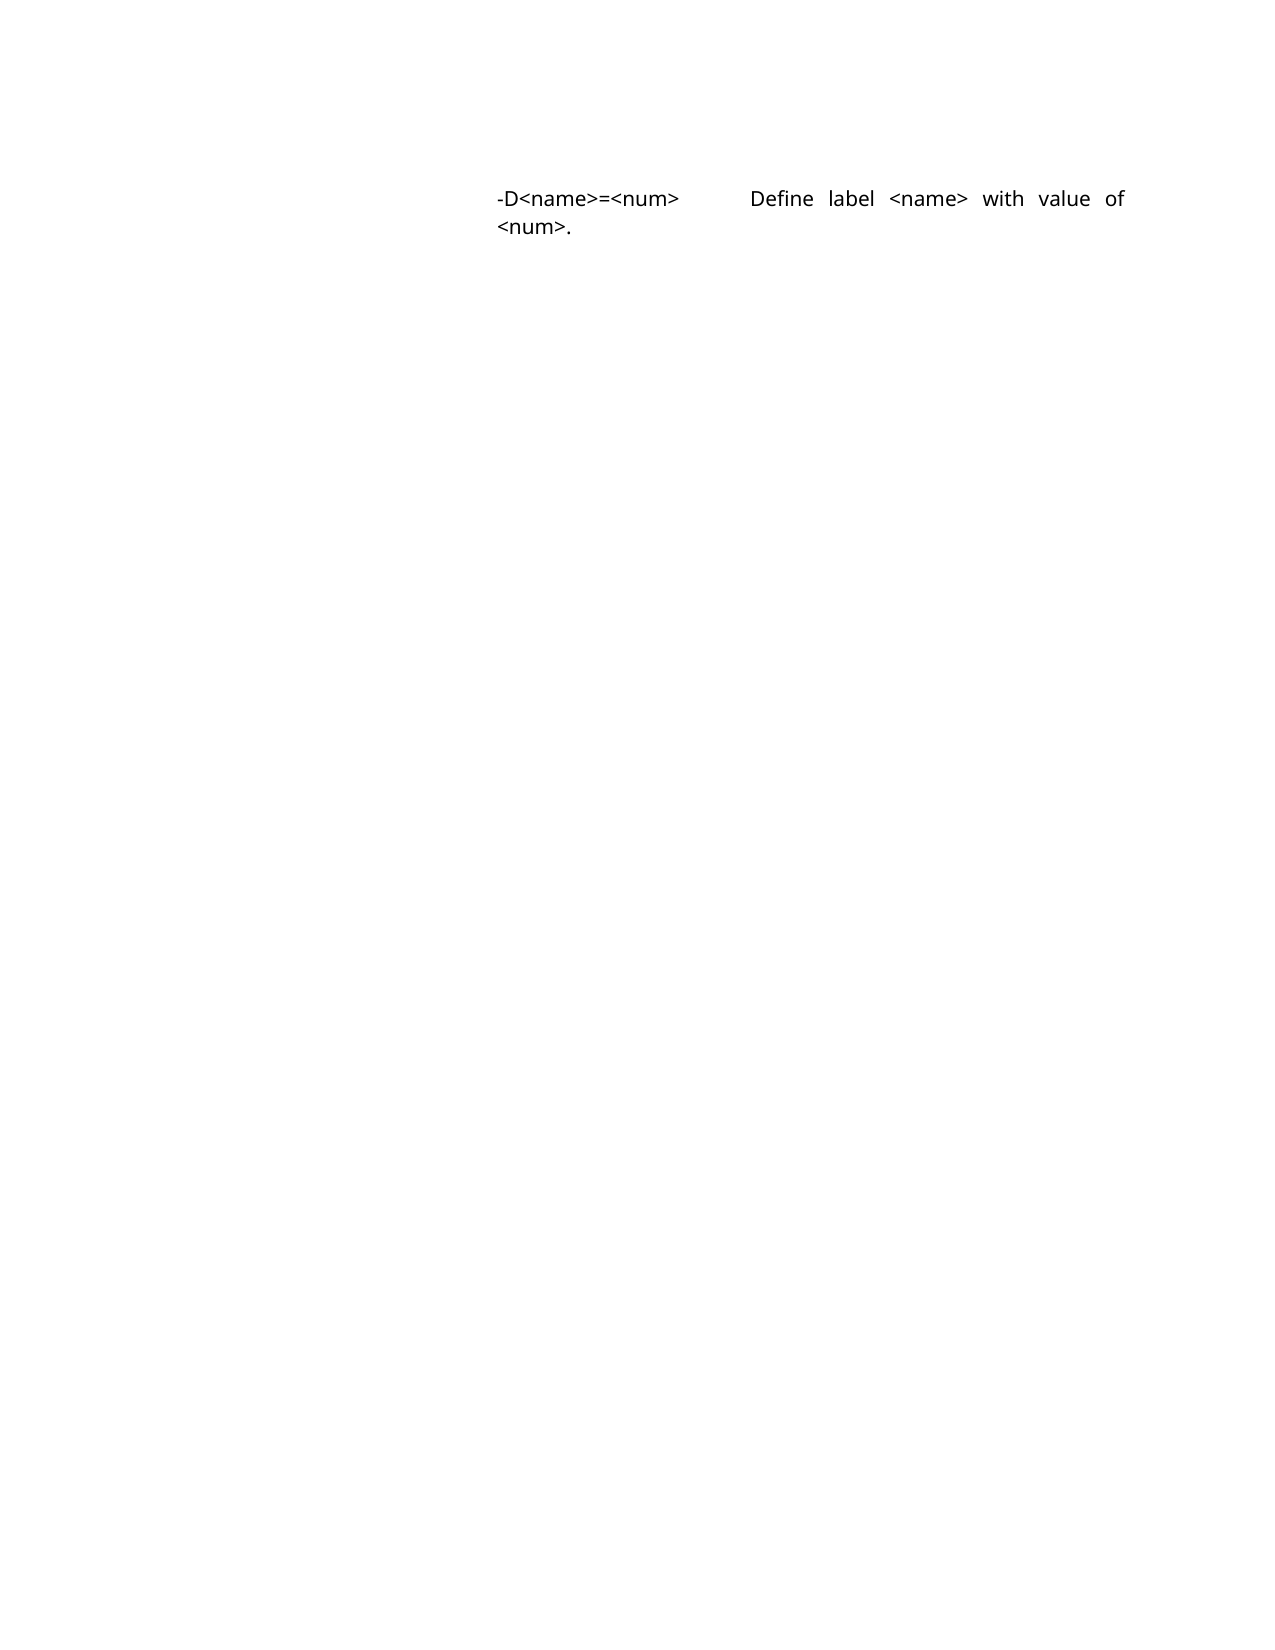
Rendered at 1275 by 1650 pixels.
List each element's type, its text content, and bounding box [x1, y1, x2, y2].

text -D<name>=<num> Define label <name> with value of <num>. [497, 184, 1125, 241]
